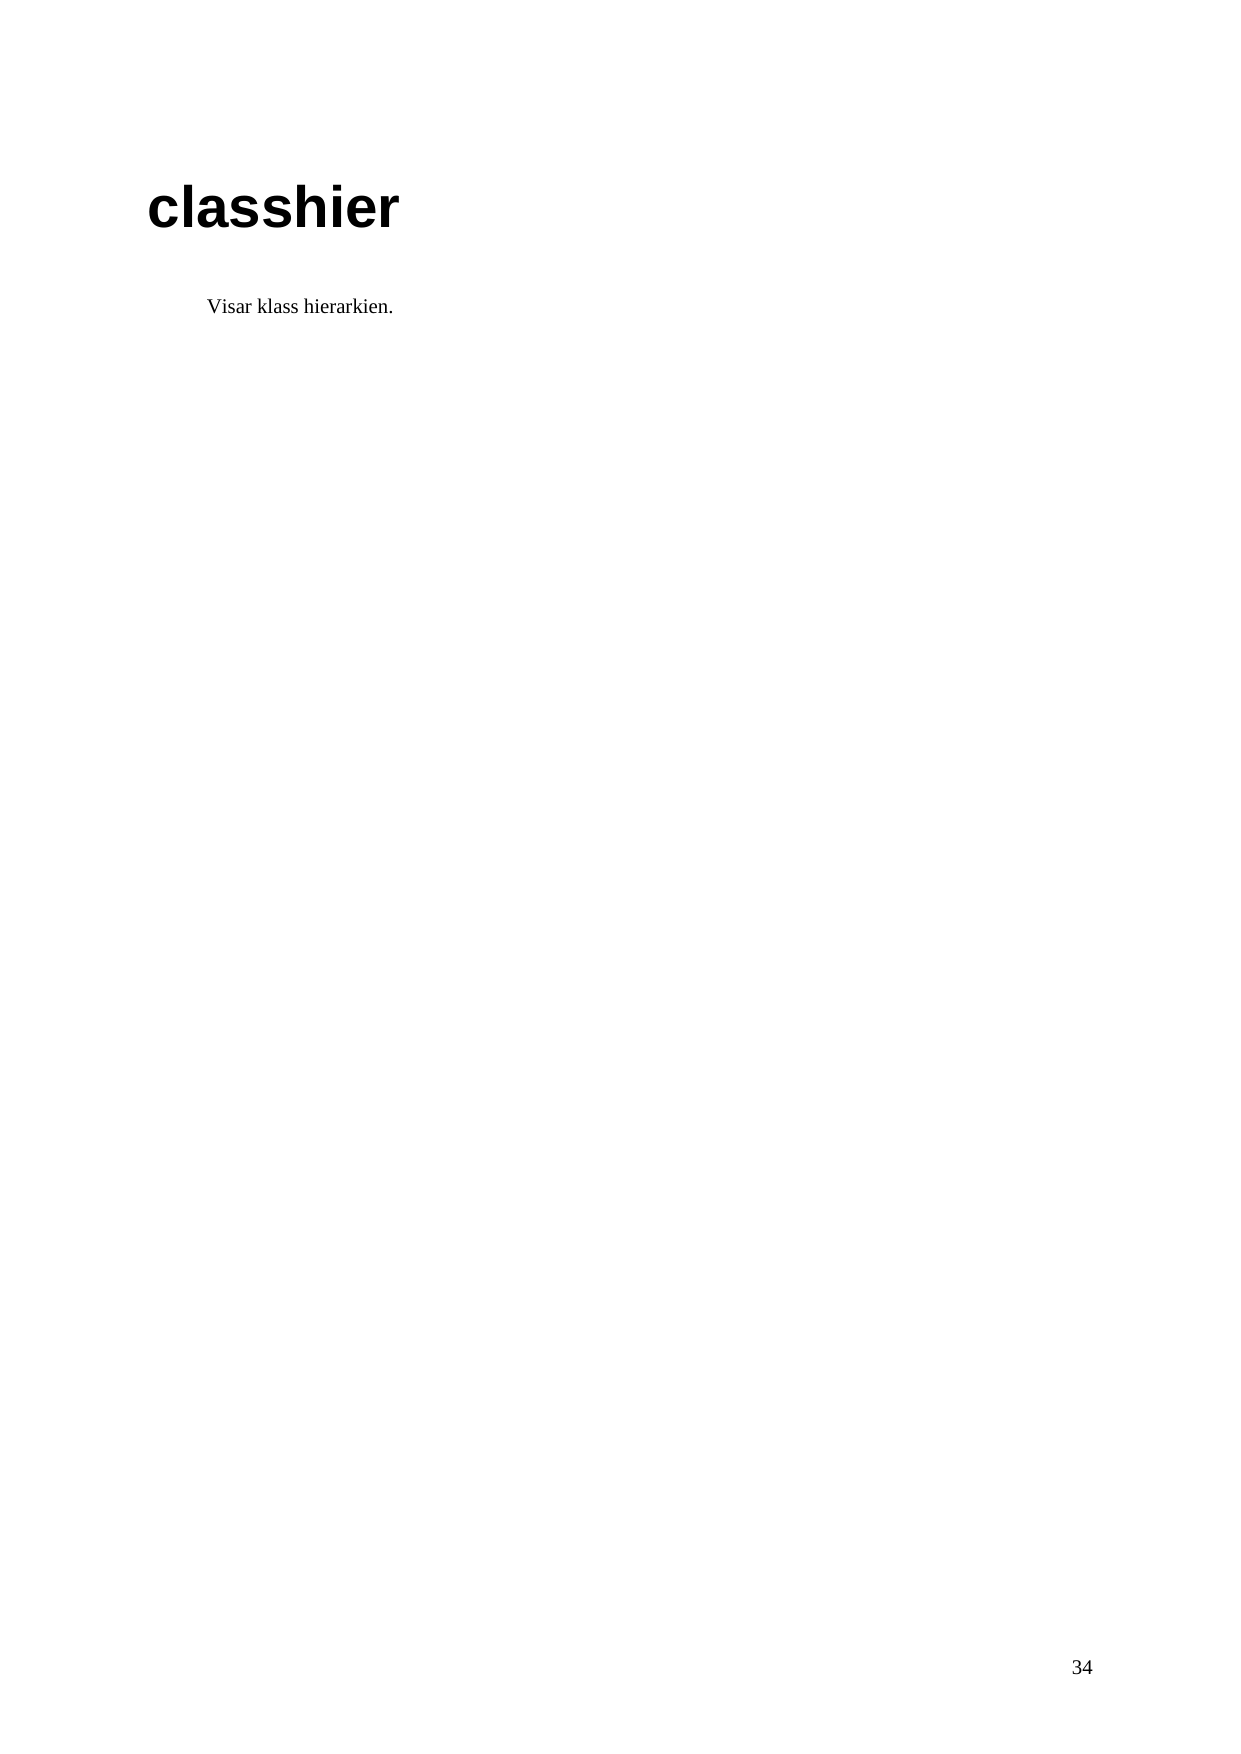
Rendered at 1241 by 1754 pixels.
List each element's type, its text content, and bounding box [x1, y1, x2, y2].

text Visar klass hierarkien. [207, 294, 1093, 318]
subtitle classhier [148, 173, 1093, 240]
